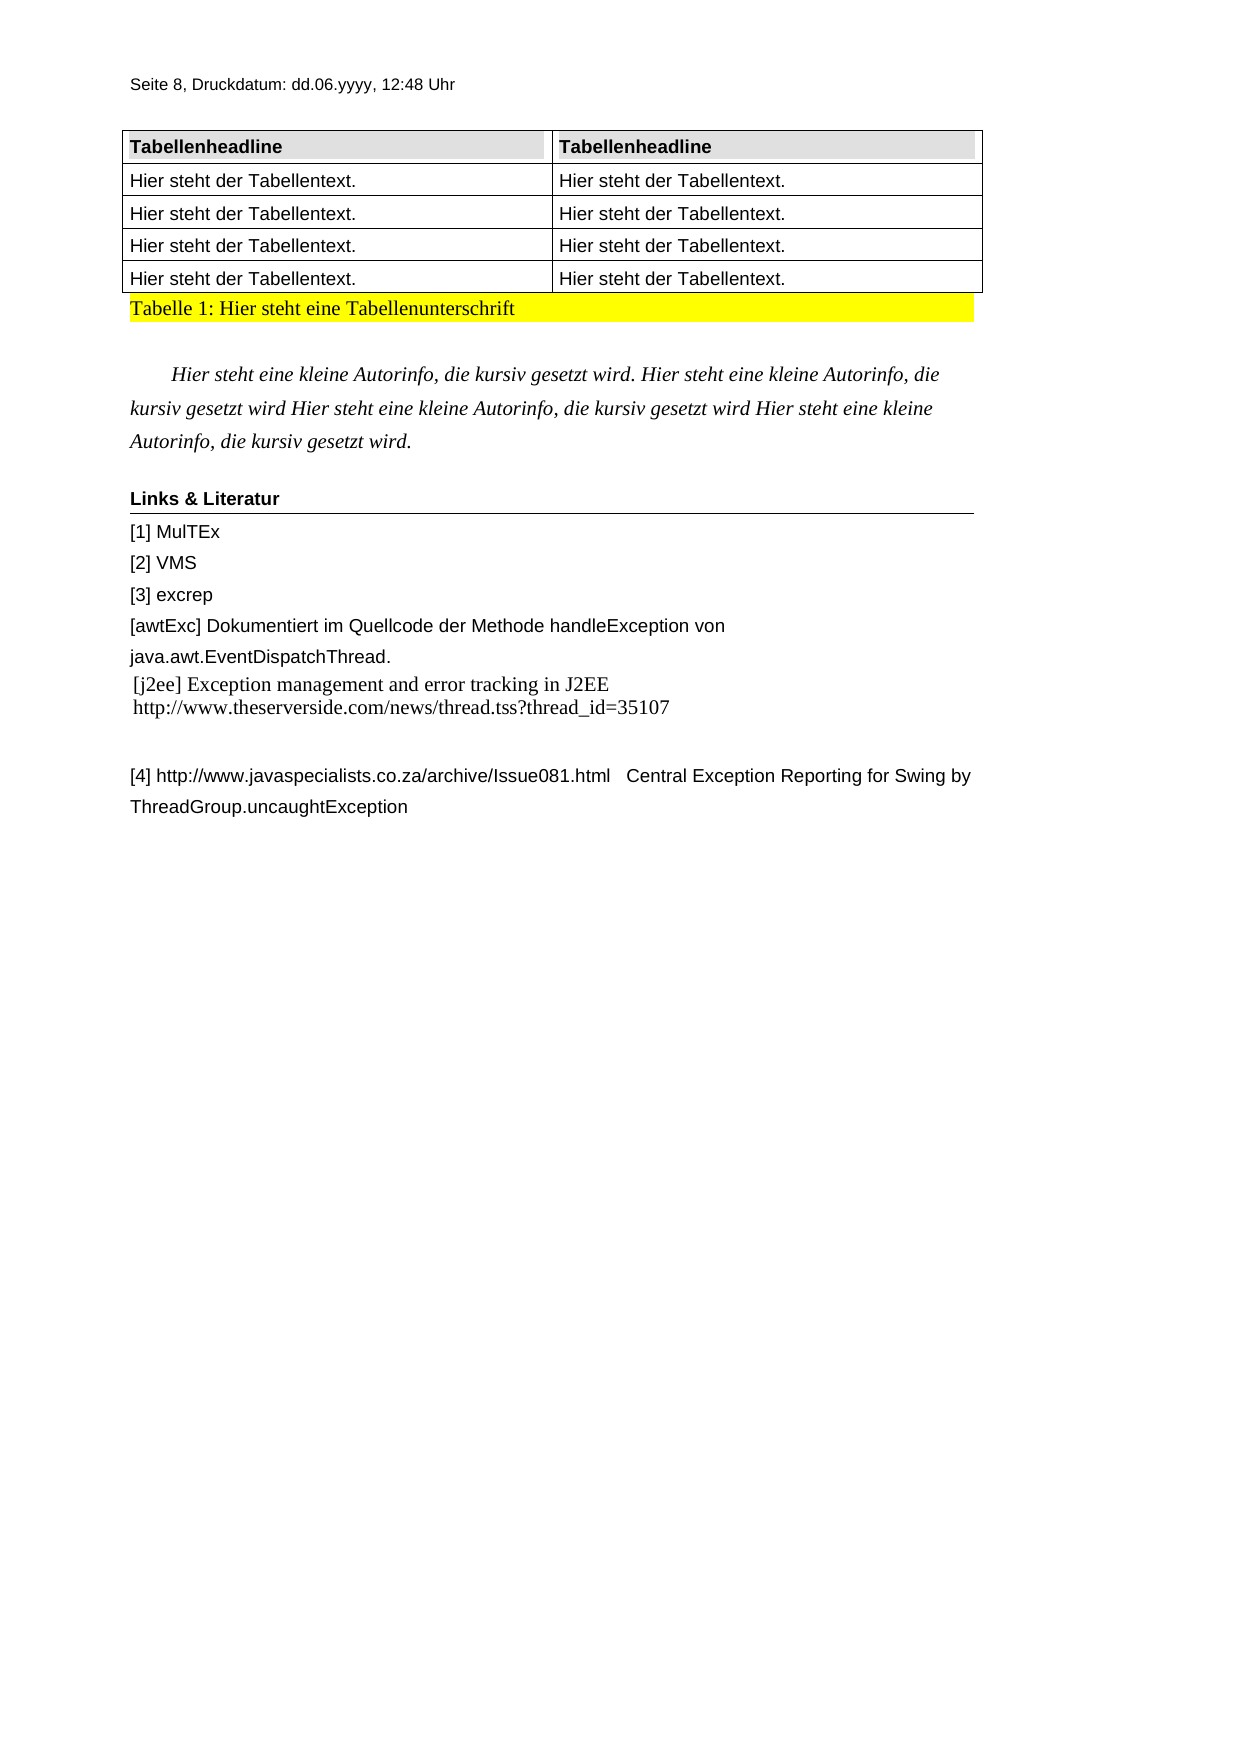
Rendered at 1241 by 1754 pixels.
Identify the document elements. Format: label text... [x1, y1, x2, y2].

text [1] MulTEx [130, 514, 974, 545]
table_cell Hier steht der Tabellentext. [553, 229, 982, 260]
table_cell Hier steht der Tabellentext. [123, 261, 552, 292]
table_cell [130, 722, 974, 726]
table_header [j2ee] Exception management and error tracking in J2EE http://www.theserverside.com/news/thread.tss?thread_id=35107 [130, 670, 974, 722]
table_cell Hier steht der Tabellentext. [553, 196, 982, 228]
table_header Tabellenheadline [123, 131, 552, 163]
table_cell Hier steht der Tabellentext. [553, 164, 982, 195]
table_cell Hier steht der Tabellentext. [553, 261, 982, 292]
table_cell Hier steht der Tabellentext. [123, 164, 552, 195]
text [4] http://www.javaspecialists.co.za/archive/Issue081.html Central Exception Reporting for Swing by ThreadGroup.uncaughtException [130, 758, 974, 820]
table_header Tabellenheadline [553, 131, 982, 163]
text [3] excrep [130, 576, 974, 607]
text Hier steht eine kleine Autorinfo, die kursiv gesetzt wird. Hier steht eine kleine Autorinfo, die kursiv gesetzt wird Hier steht eine kleine Autorinfo, die kursiv gesetzt wird Hier steht eine kleine Autorinfo, die kursiv gesetzt wird. [130, 355, 974, 455]
text [awtExc] Dokumentiert im Quellcode der Methode handleException von java.awt.EventDispatchThread. [130, 607, 974, 670]
text Links & Literatur [130, 480, 974, 513]
text Tabelle 1: Hier steht eine Tabellenunterschrift [130, 293, 974, 322]
table_cell Hier steht der Tabellentext. [123, 196, 552, 228]
text [2] VMS [130, 545, 974, 576]
table_cell Hier steht der Tabellentext. [123, 229, 552, 260]
